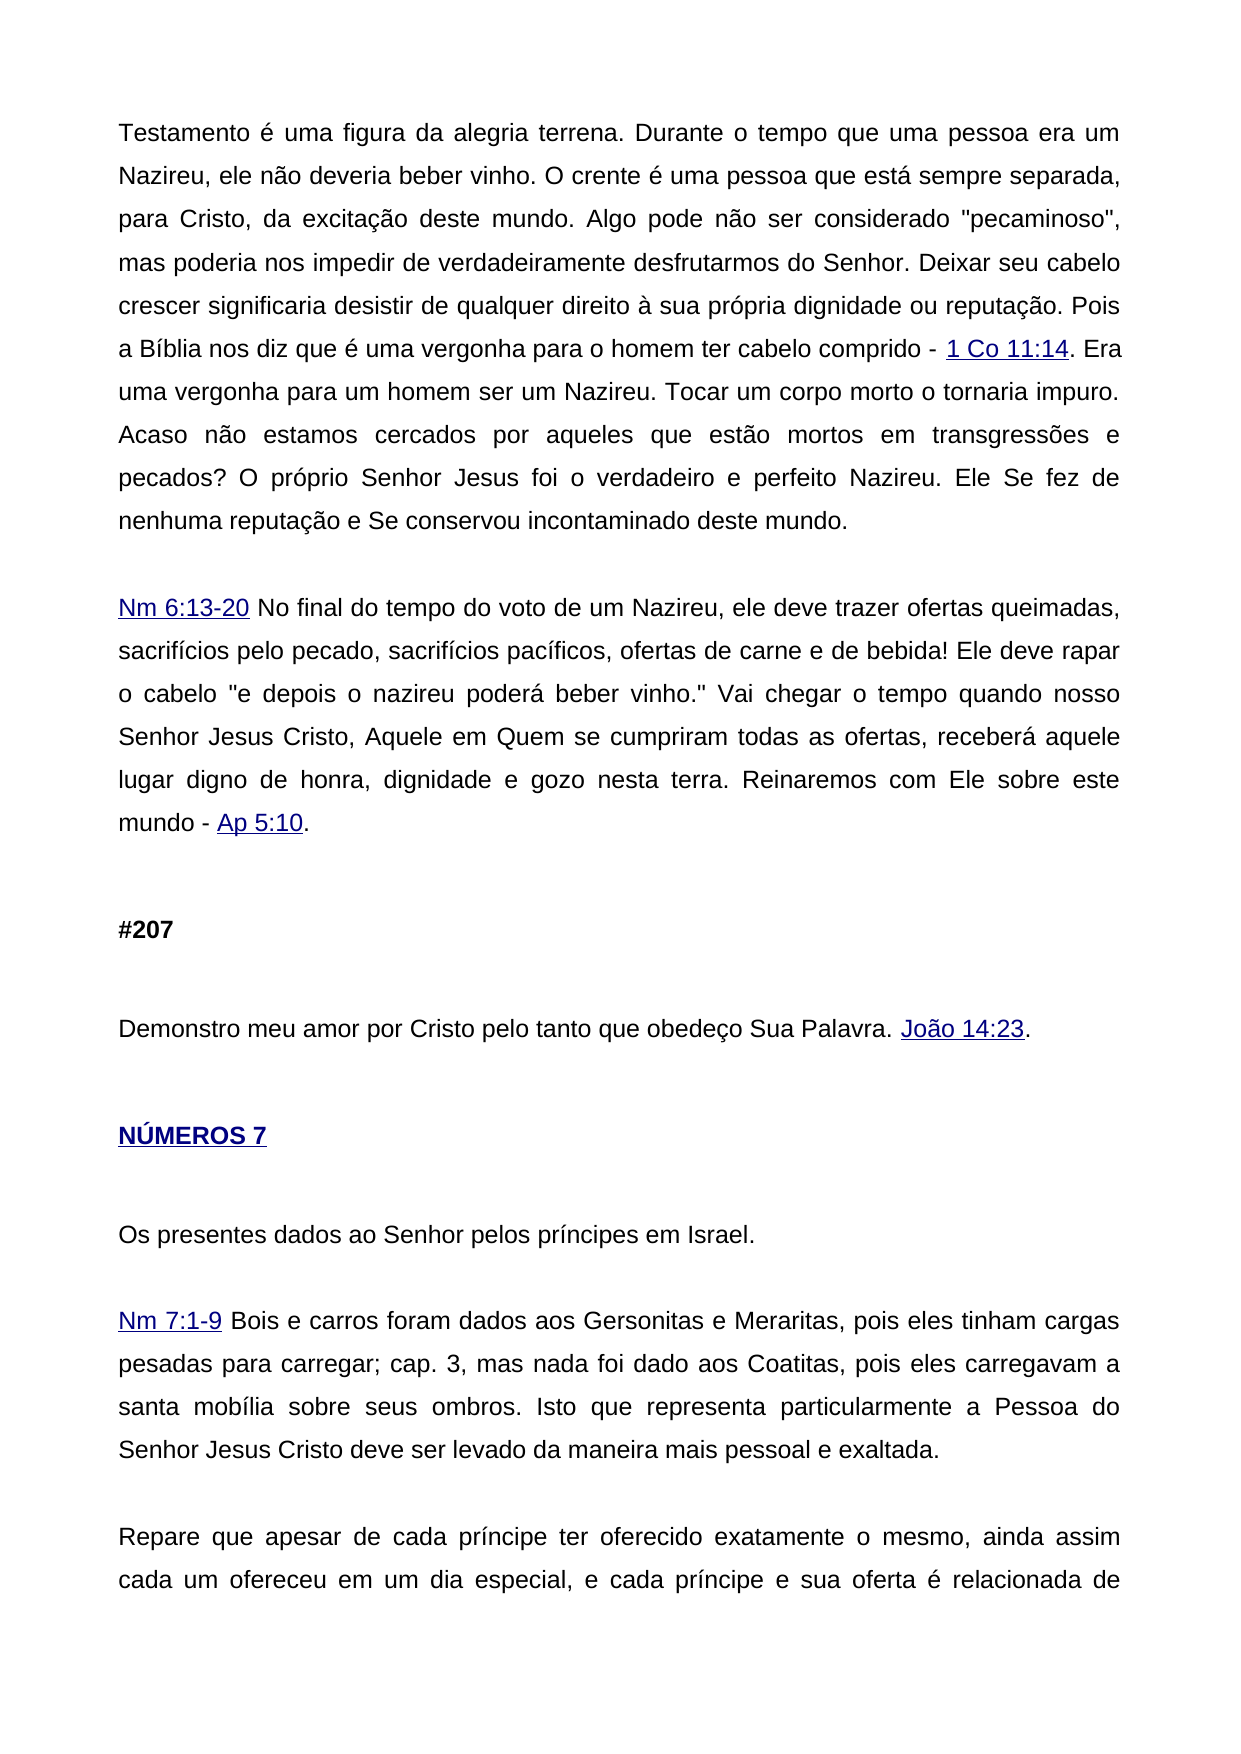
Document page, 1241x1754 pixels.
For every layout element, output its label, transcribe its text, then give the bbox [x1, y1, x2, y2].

subtitle NÚMEROS 7 [118, 1121, 1122, 1150]
subtitle #207 [118, 915, 1122, 944]
text Nm 7:1-9 Bois e carros foram dados aos Gersonitas e Meraritas, pois eles tinham cargas pesadas para carregar; cap. 3, mas nada foi dado aos Coatitas, pois eles carregavam a santa mobília sobre seus ombros. Isto que representa particularmente a Pessoa do Senhor Jesus Cristo deve ser levado da maneira mais pessoal e exaltada. [118, 1306, 1122, 1464]
text Repare que apesar de cada príncipe ter oferecido exatamente o mesmo, ainda assim cada um ofereceu em um dia especial, e cada príncipe e sua oferta é relacionada de [118, 1522, 1122, 1593]
text Demonstro meu amor por Cristo pelo tanto que obedeço Sua Palavra. João 14:23. [118, 1014, 1122, 1043]
text Os presentes dados ao Senhor pelos príncipes em Israel. [118, 1220, 1122, 1248]
text Testamento é uma figura da alegria terrena. Durante o tempo que uma pessoa era um Nazireu, ele não deveria beber vinho. O crente é uma pessoa que está sempre separada, para Cristo, da excitação deste mundo. Algo pode não ser considerado "pecaminoso", mas poderia nos impedir de verdadeiramente desfrutarmos do Senhor. Deixar seu cabelo crescer significaria desistir de qualquer direito à sua própria dignidade ou reputação. Pois a Bíblia nos diz que é uma vergonha para o homem ter cabelo comprido - 1 Co 11:14. Era uma vergonha para um homem ser um Nazireu. Tocar um corpo morto o tornaria impuro. Acaso não estamos cercados por aqueles que estão mortos em transgressões e pecados? O próprio Senhor Jesus foi o verdadeiro e perfeito Nazireu. Ele Se fez de nenhuma reputação e Se conservou incontaminado deste mundo. [118, 118, 1122, 535]
text Nm 6:13-20 No final do tempo do voto de um Nazireu, ele deve trazer ofertas queimadas, sacrifícios pelo pecado, sacrifícios pacíficos, ofertas de carne e de bebida! Ele deve rapar o cabelo "e depois o nazireu poderá beber vinho." Vai chegar o tempo quando nosso Senhor Jesus Cristo, Aquele em Quem se cumpriram todas as ofertas, receberá aquele lugar digno de honra, dignidade e gozo nesta terra. Reinaremos com Ele sobre este mundo - Ap 5:10. [118, 592, 1122, 837]
